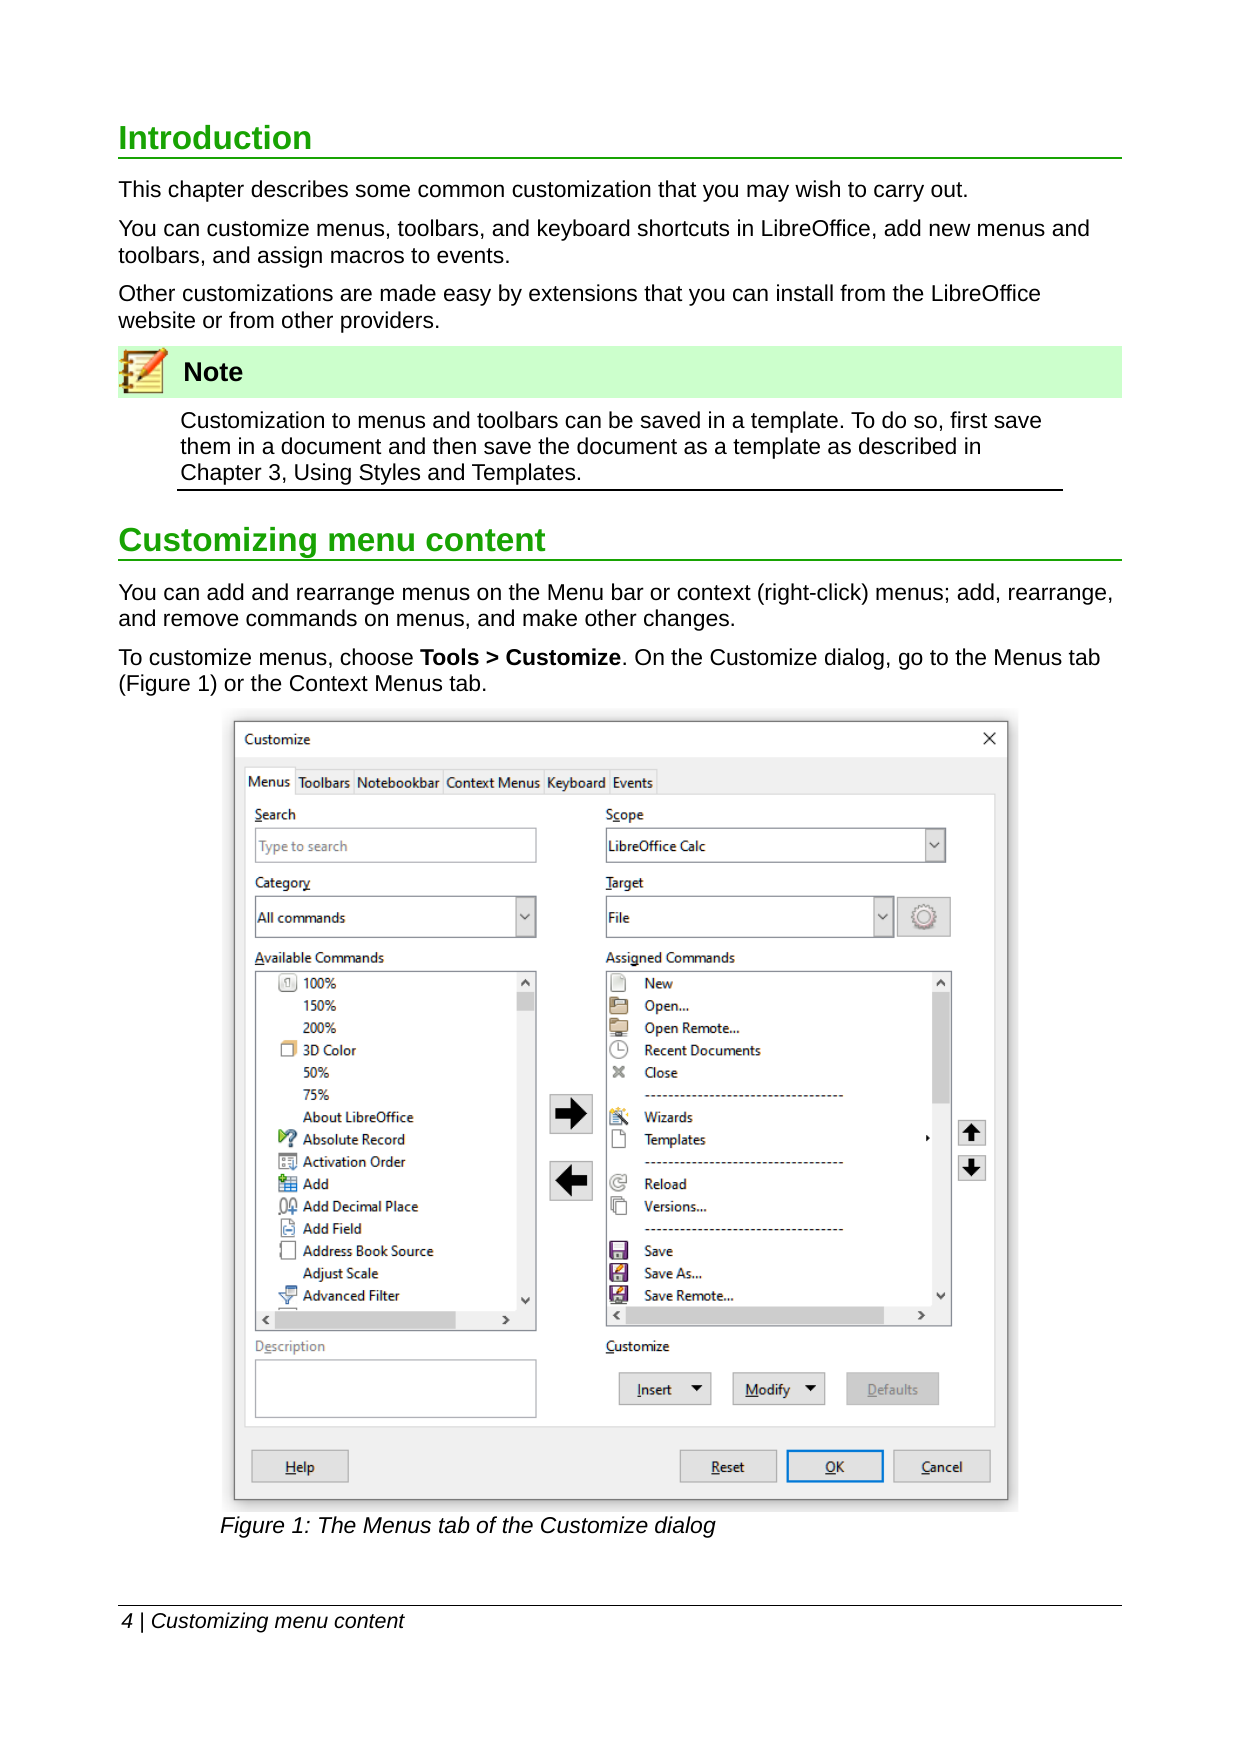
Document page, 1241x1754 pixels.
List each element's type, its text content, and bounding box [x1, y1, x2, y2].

text Figure 1: The Menus tab of the Customize dialog [220, 709, 1020, 1538]
text Other customizations are made easy by extensions that you can install from the LibreOffice website or from other providers. [118, 280, 1122, 333]
picture [119, 346, 170, 397]
list To customize menus, choose Tools > Customize. On the Customize dialog, go to the Menus tab (Figure 1) or the Context Menus tab. [118, 644, 1122, 696]
subtitle Customizing menu content [118, 520, 1122, 559]
text You can add and rearrange menus on the Menu bar or context (right-click) menus; add, rearrange, and remove commands on menus, and make other changes. [118, 578, 1122, 631]
subtitle Introduction [118, 118, 1122, 157]
text You can customize menus, toolbars, and keyboard shortcuts in LibreOffice, add new menus and toolbars, and assign macros to events. [118, 215, 1122, 268]
picture [221, 708, 1019, 1512]
text Customization to menus and toolbars can be saved in a template. To do so, first save them in a document and then save the document as a template as described in Chapter 3, Using Styles and Templates. [177, 404, 1063, 489]
subtitle Note [118, 346, 1122, 398]
text This chapter describes some common customization that you may wish to carry out. [118, 176, 1122, 203]
